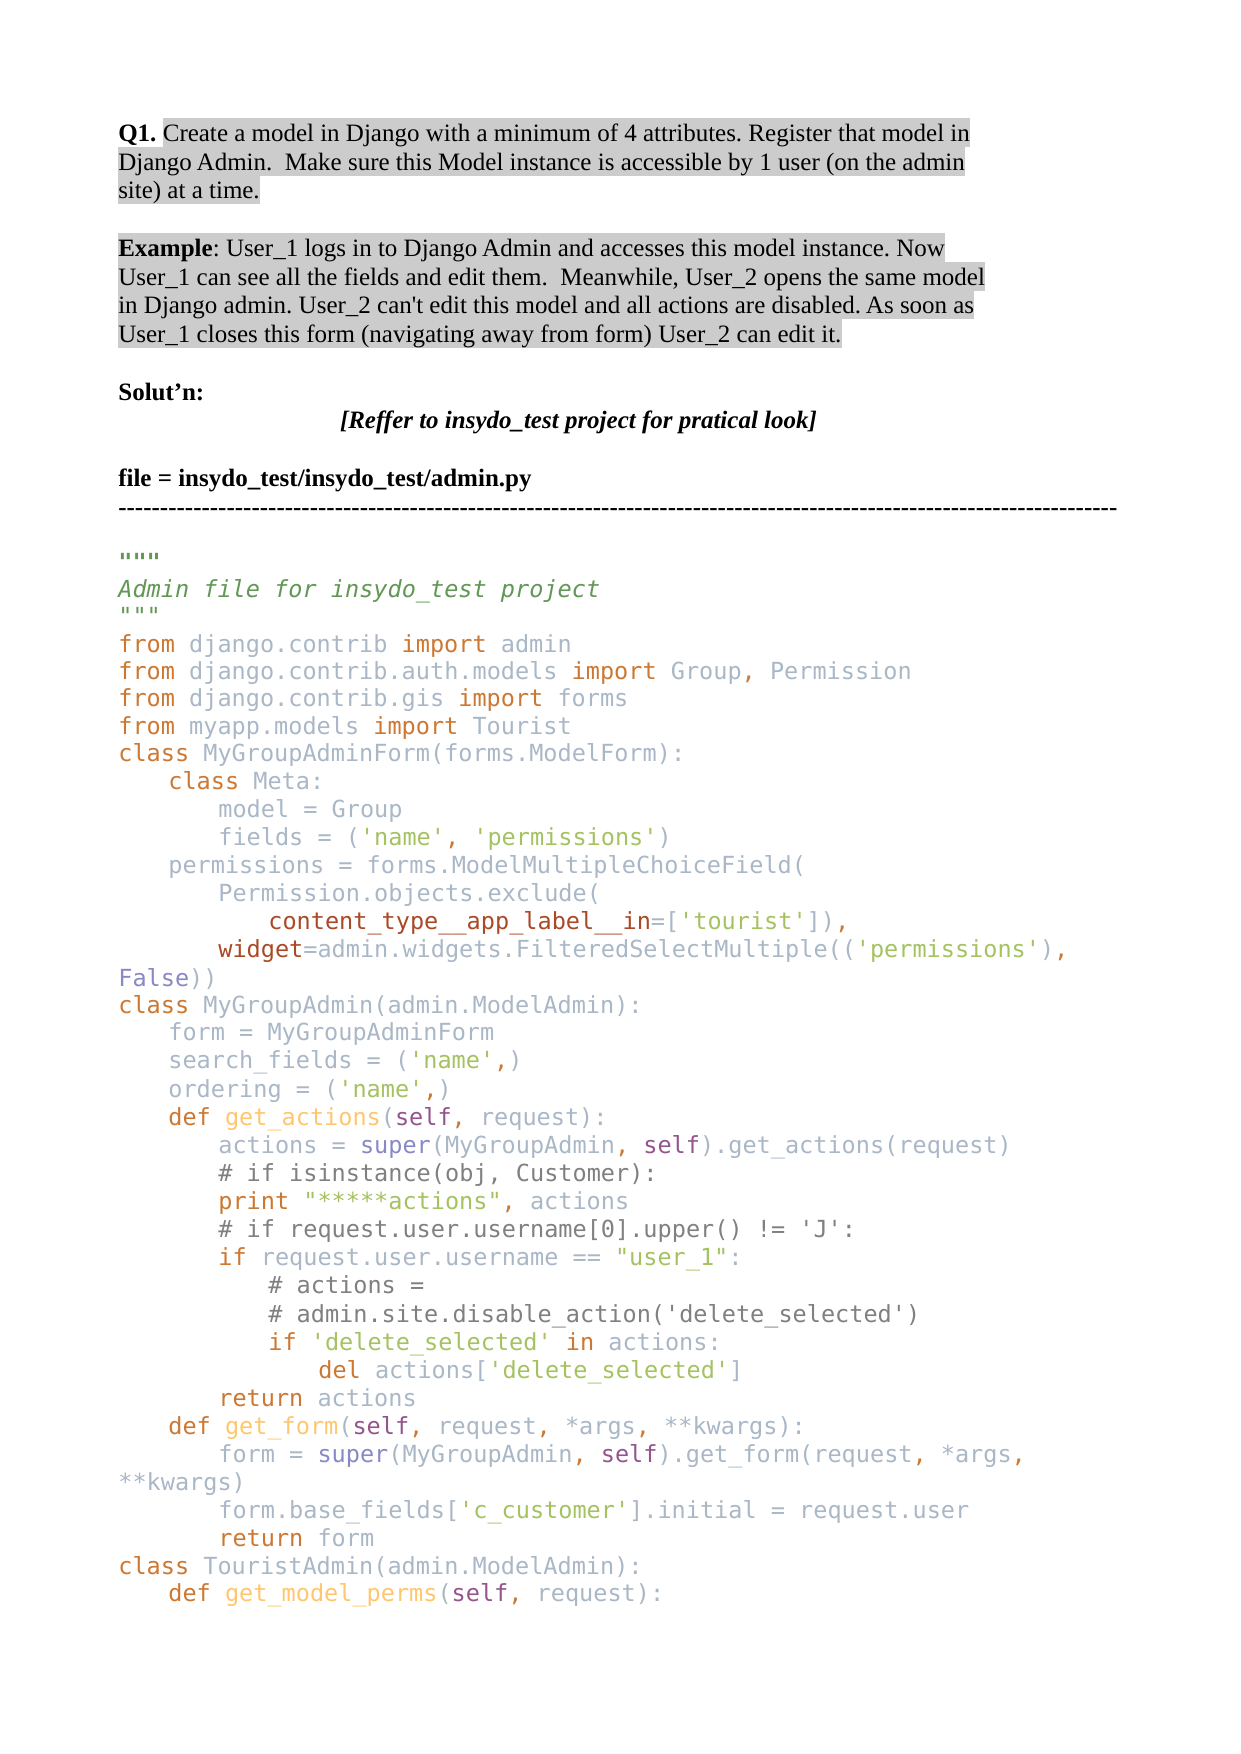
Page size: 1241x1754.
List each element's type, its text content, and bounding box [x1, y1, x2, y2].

text def get_form(self, request, *args, **kwargs): [118, 1413, 1122, 1441]
text Solut’n: [118, 377, 1122, 406]
text # if isinstance(obj, Customer): [118, 1159, 1122, 1188]
text from myapp.models import Tourist [118, 712, 1122, 740]
text class MyGroupAdmin(admin.ModelAdmin): [118, 991, 1122, 1019]
text class Meta: [118, 767, 1122, 795]
text form.base_fields['c_customer'].initial = request.user [118, 1496, 1122, 1524]
text if 'delete_selected' in actions: [118, 1328, 1122, 1356]
text class TouristAdmin(admin.ModelAdmin): [118, 1552, 1122, 1580]
text class MyGroupAdminForm(forms.ModelForm): [118, 740, 1122, 767]
text content_type__app_label__in=['tourist']), [118, 908, 1122, 936]
text model = Group [118, 795, 1122, 823]
text return form [118, 1524, 1122, 1552]
text from django.contrib.auth.models import Group, Permission [118, 658, 1122, 685]
text in Django admin. User_2 can't edit this model and all actions are disabled. As soon as [118, 291, 1122, 319]
text def get_actions(self, request): [118, 1103, 1122, 1131]
text Example: User_1 logs in to Django Admin and accesses this model instance. Now [118, 233, 1122, 262]
text search_fields = ('name',) [118, 1047, 1122, 1075]
text # if request.user.username[0].upper() != 'J': [118, 1216, 1122, 1244]
text Admin file for insydo_test project [118, 575, 1122, 603]
text from django.contrib.gis import forms [118, 685, 1122, 712]
text file = insydo_test/insydo_test/admin.py [118, 463, 1122, 492]
text fields = ('name', 'permissions') [118, 823, 1122, 852]
text ------------------------------------------------------------------------------------------------------------------------ [118, 492, 1122, 521]
text form = MyGroupAdminForm [118, 1019, 1122, 1047]
text # admin.site.disable_action('delete_selected') [118, 1300, 1122, 1328]
text permissions = forms.ModelMultipleChoiceField( [118, 852, 1122, 880]
text Q1. Create a model in Django with a minimum of 4 attributes. Register that model in [118, 118, 1122, 147]
text """ [118, 603, 1122, 630]
text Permission.objects.exclude( [118, 880, 1122, 908]
text """ [118, 548, 1122, 575]
text ordering = ('name',) [118, 1075, 1122, 1103]
text return actions [118, 1384, 1122, 1413]
text User_1 can see all the fields and edit them. Meanwhile, User_2 opens the same model [118, 262, 1122, 291]
text form = super(MyGroupAdmin, self).get_form(request, *args, **kwargs) [118, 1441, 1122, 1496]
text actions = super(MyGroupAdmin, self).get_actions(request) [118, 1131, 1122, 1159]
text widget=admin.widgets.FilteredSelectMultiple(('permissions'), False)) [118, 936, 1122, 991]
text site) at a time. [118, 176, 1122, 204]
text if request.user.username == "user_1": [118, 1244, 1122, 1272]
text [Reffer to insydo_test project for pratical look] [118, 406, 1122, 434]
text User_1 closes this form (navigating away from form) User_2 can edit it. [118, 319, 1122, 348]
text del actions['delete_selected'] [118, 1356, 1122, 1384]
text print "*****actions", actions [118, 1188, 1122, 1216]
text # actions = [118, 1272, 1122, 1300]
text from django.contrib import admin [118, 630, 1122, 658]
text Django Admin. Make sure this Model instance is accessible by 1 user (on the admin [118, 147, 1122, 176]
text def get_model_perms(self, request): [118, 1580, 1122, 1608]
